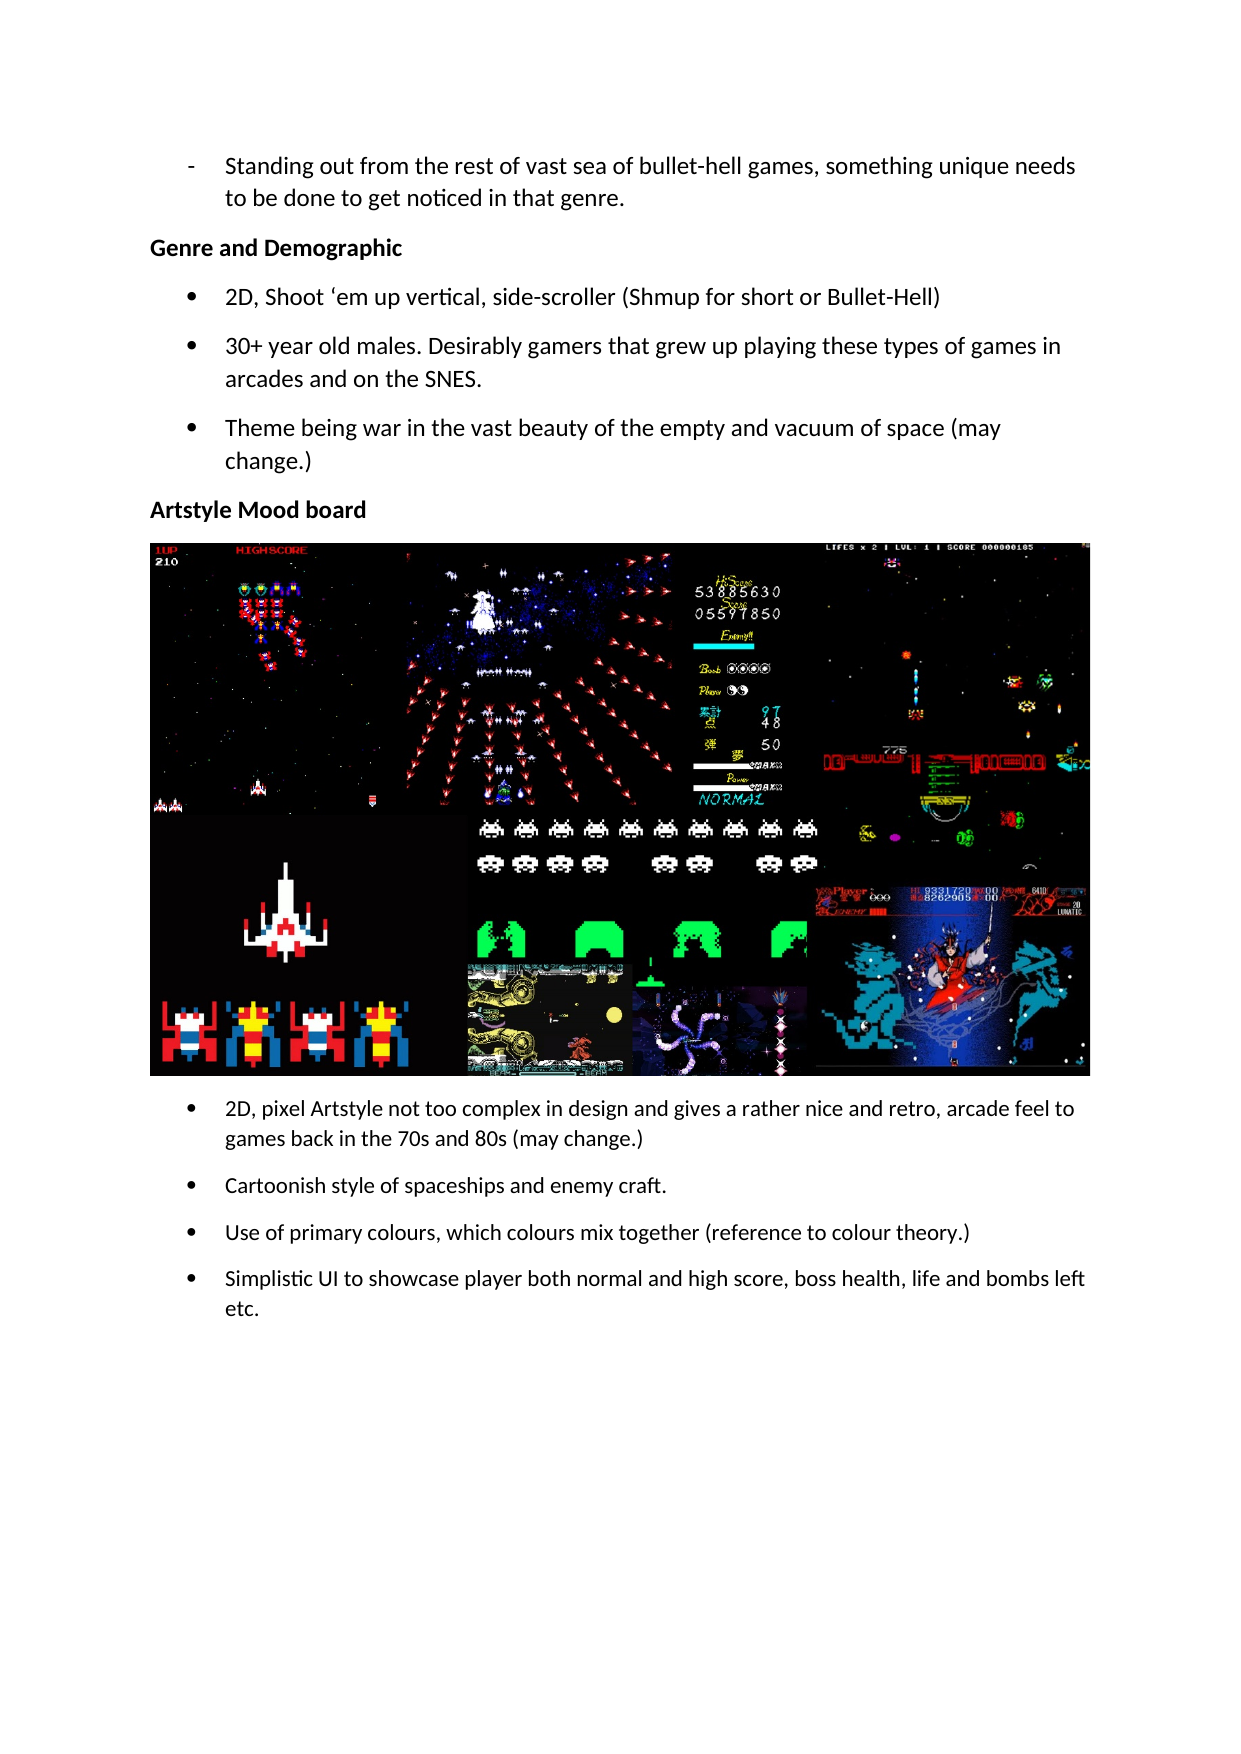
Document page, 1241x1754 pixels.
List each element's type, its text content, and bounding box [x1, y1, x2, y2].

list Theme being war in the vast beauty of the empty and vacuum of space (may change.) [187, 412, 1090, 475]
list 30+ year old males. Desirably gamers that grew up playing these types of games in arcades and on the SNES. [187, 330, 1090, 393]
text Genre and Demographic [150, 232, 1090, 262]
list 2D, pixel Artstyle not too complex in design and gives a rather nice and retro, arcade feel to games back in the 70s and 80s (may change.) [187, 1094, 1090, 1152]
list Use of primary colours, which colours mix together (reference to colour theory.) [187, 1218, 1090, 1246]
list 2D, Shoot ‘em up vertical, side-scroller (Shmup for short or Bullet-Hell) [187, 281, 1090, 312]
text Artstyle Mood board [150, 494, 1090, 525]
list Cartoonish style of spaceships and enemy craft. [187, 1171, 1090, 1199]
list Standing out from the rest of vast sea of bullet-hell games, something unique needs to be done to get noticed in that genre. [187, 150, 1090, 213]
list Simplistic UI to showcase player both normal and high score, boss health, life and bombs left etc. [187, 1264, 1090, 1322]
